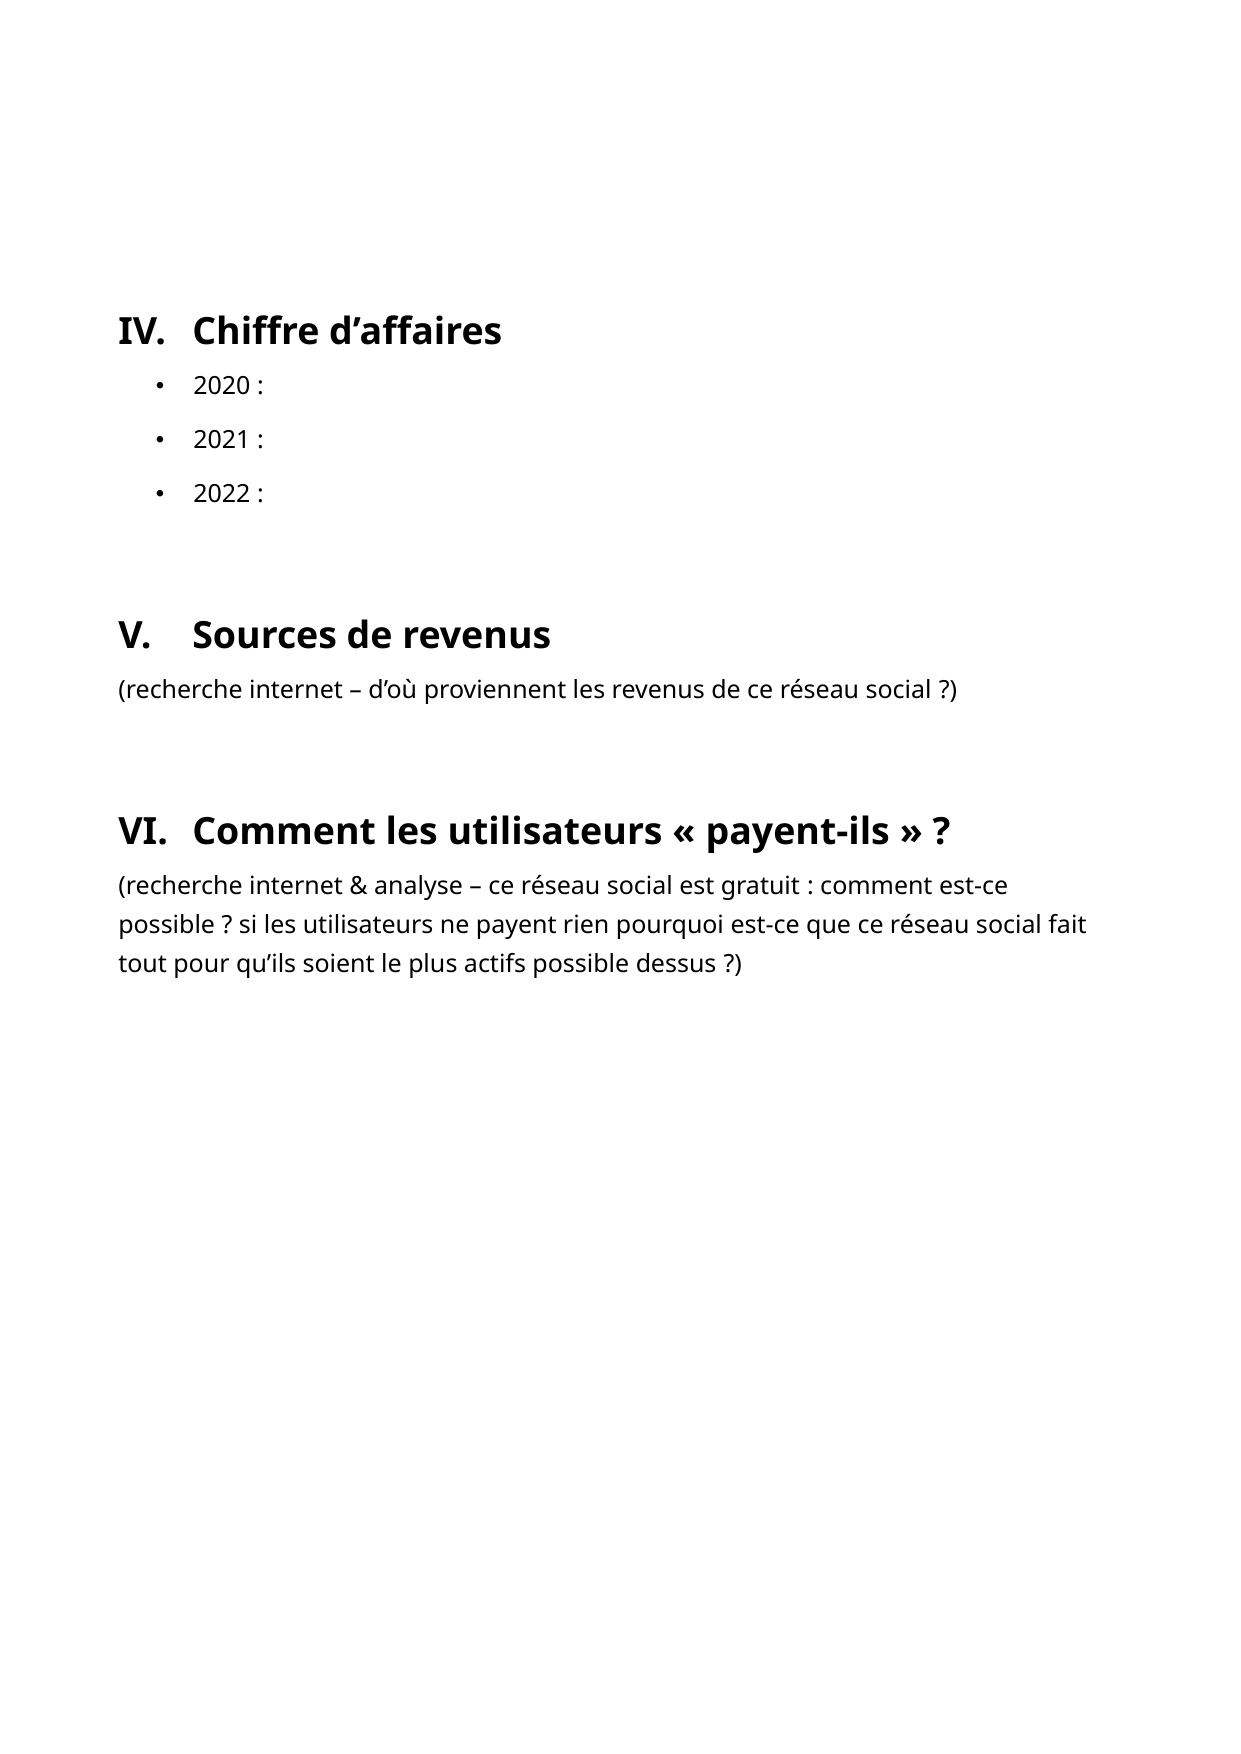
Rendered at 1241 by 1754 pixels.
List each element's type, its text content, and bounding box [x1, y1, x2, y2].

subtitle Sources de revenus [118, 608, 1122, 659]
text (recherche internet – d’où proviennent les revenus de ce réseau social ?) [118, 671, 1122, 706]
subtitle Chiffre d’affaires [118, 304, 1122, 355]
list 2020 : [156, 368, 1122, 402]
subtitle Comment les utilisateurs « payent-ils » ? [118, 804, 1122, 855]
list 2022 : [156, 475, 1122, 509]
list 2021 : [156, 422, 1122, 456]
text (recherche internet & analyse – ce réseau social est gratuit : comment est-ce possible ? si les utilisateurs ne payent rien pourquoi est-ce que ce réseau social fait tout pour qu’ils soient le plus actifs possible dessus ?) [118, 867, 1122, 980]
